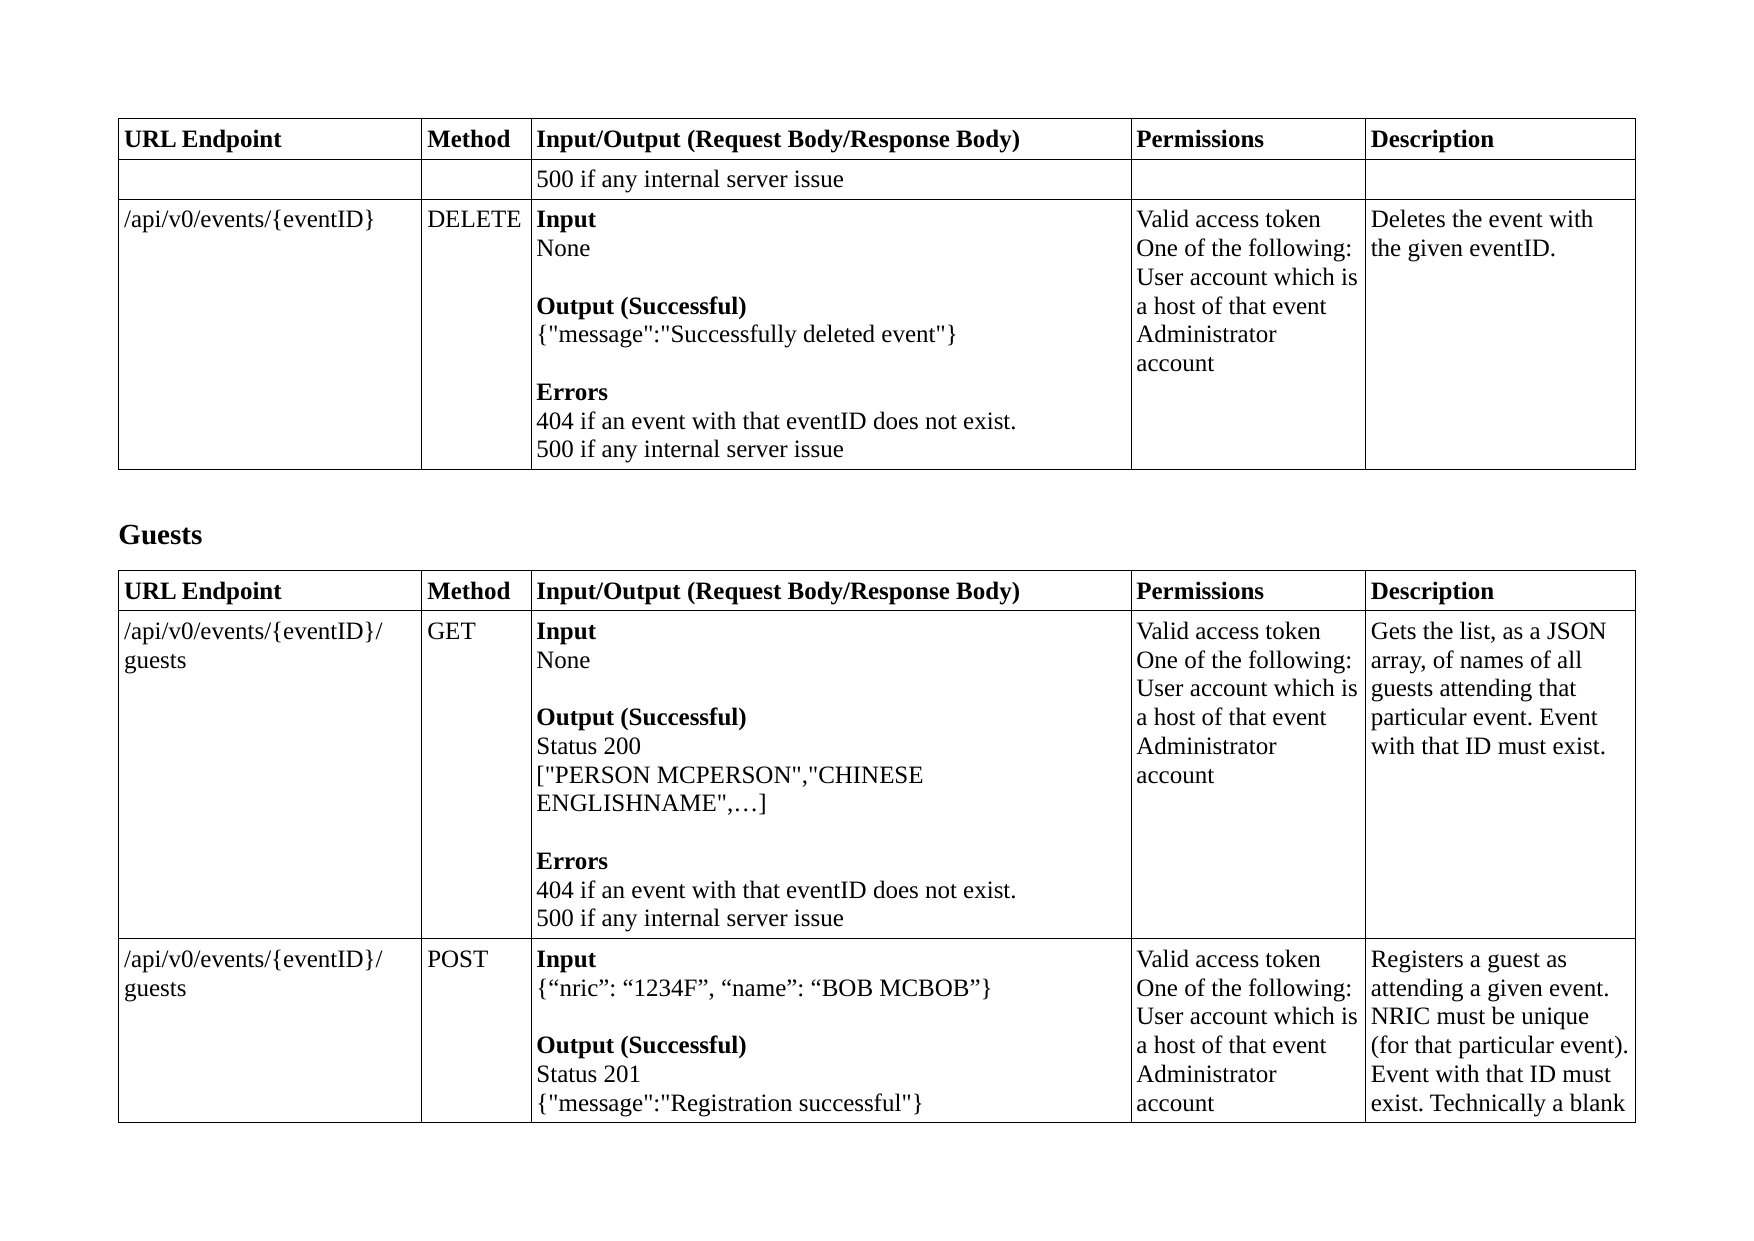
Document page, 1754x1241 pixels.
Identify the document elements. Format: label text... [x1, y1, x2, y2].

table_cell [1366, 160, 1635, 199]
table_cell Gets the list, as a JSON array, of names of all guests attending that particular event. Event with that ID must exist. [1366, 611, 1635, 938]
table_cell Input None Output (Successful) Status 200 ["PERSON MCPERSON","CHINESE ENGLISHNAME",…] Errors 404 if an event with that eventID does not exist. 500 if any internal server issue [532, 611, 1131, 938]
table_cell Input {“nric”: “1234F”, “name”: “BOB MCBOB”} Output (Successful) Status 201 {"message":"Registration successful"} [532, 939, 1131, 1122]
table_cell Valid access token One of the following: User account which is a host of that event Administrator account [1132, 939, 1365, 1122]
text Guests [118, 517, 1635, 550]
table_cell GET [422, 611, 531, 938]
table_cell DELETE [422, 200, 531, 469]
table_header Input/Output (Request Body/Response Body) [532, 571, 1131, 610]
table_header Method [422, 571, 531, 610]
table_cell Input None Output (Successful) {"message":"Successfully deleted event"} Errors 404 if an event with that eventID does not exist. 500 if any internal server issue [532, 200, 1131, 469]
table_header Method [422, 119, 531, 158]
table_cell [422, 160, 531, 199]
table_cell [119, 160, 421, 199]
table_cell [1132, 160, 1365, 199]
table_cell /api/v0/events/{eventID} [119, 200, 421, 469]
table_cell Valid access token One of the following: User account which is a host of that event Administrator account [1132, 611, 1365, 938]
table_cell /api/v0/events/{eventID}/guests [119, 611, 421, 938]
table_cell POST [422, 939, 531, 1122]
table_header Permissions [1132, 571, 1365, 610]
table_header Description [1366, 119, 1635, 158]
table_header Description [1366, 571, 1635, 610]
table_header Input/Output (Request Body/Response Body) [532, 119, 1131, 158]
table_header URL Endpoint [119, 119, 421, 158]
table_cell Valid access token One of the following: User account which is a host of that event Administrator account [1132, 200, 1365, 469]
table_cell 500 if any internal server issue [532, 160, 1131, 199]
table_cell Registers a guest as attending a given event. NRIC must be unique (for that particular event). Event with that ID must exist. Technically a blank [1366, 939, 1635, 1122]
table_cell Deletes the event with the given eventID. [1366, 200, 1635, 469]
table_header Permissions [1132, 119, 1365, 158]
table_cell /api/v0/events/{eventID}/guests [119, 939, 421, 1122]
table_header URL Endpoint [119, 571, 421, 610]
